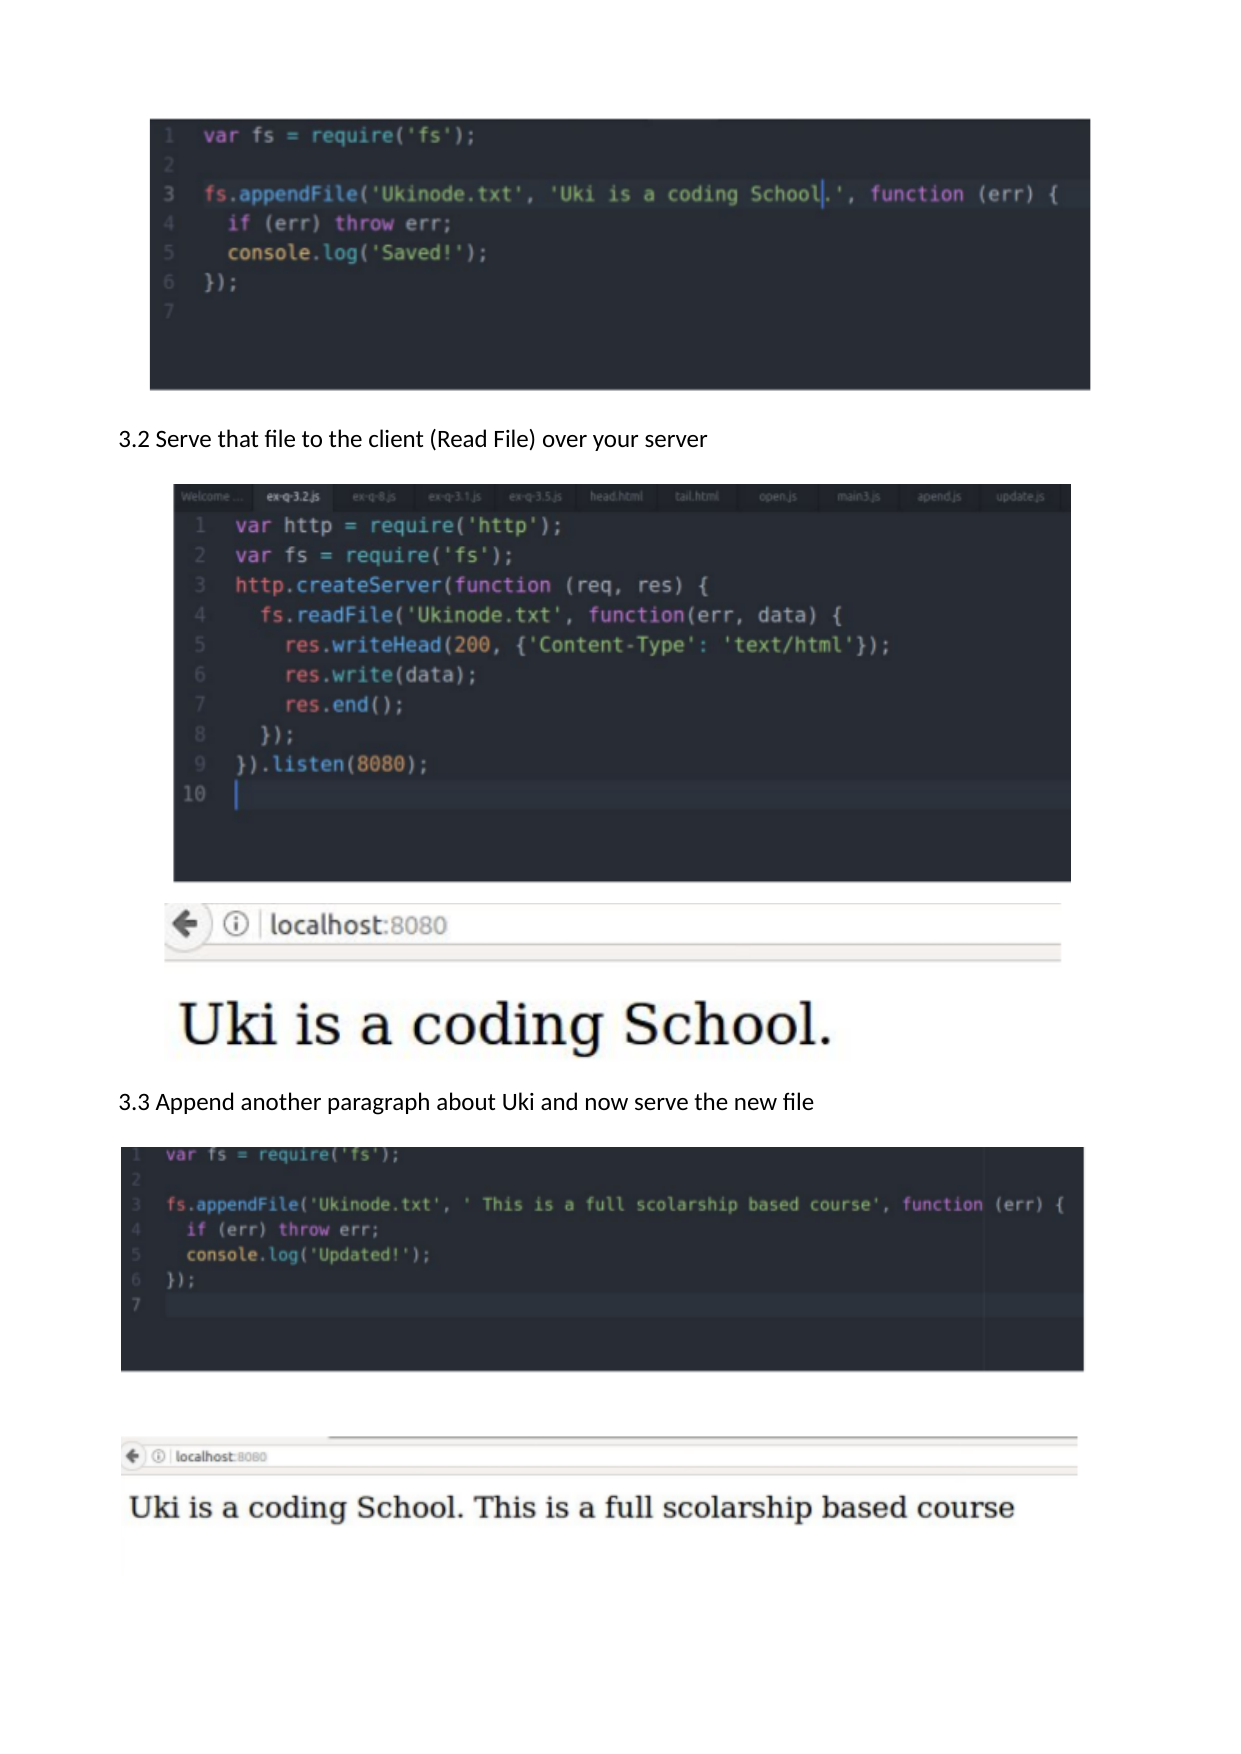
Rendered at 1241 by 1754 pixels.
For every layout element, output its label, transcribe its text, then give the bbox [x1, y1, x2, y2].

picture [160, 903, 1063, 1087]
picture [169, 484, 1071, 891]
picture [149, 118, 1091, 394]
text 3.3 Append another paragraph about Uki and now serve the new file [118, 485, 1122, 1117]
picture [121, 1147, 1120, 1576]
text 3.2 Serve that file to the client (Read File) over your server [118, 424, 1122, 454]
